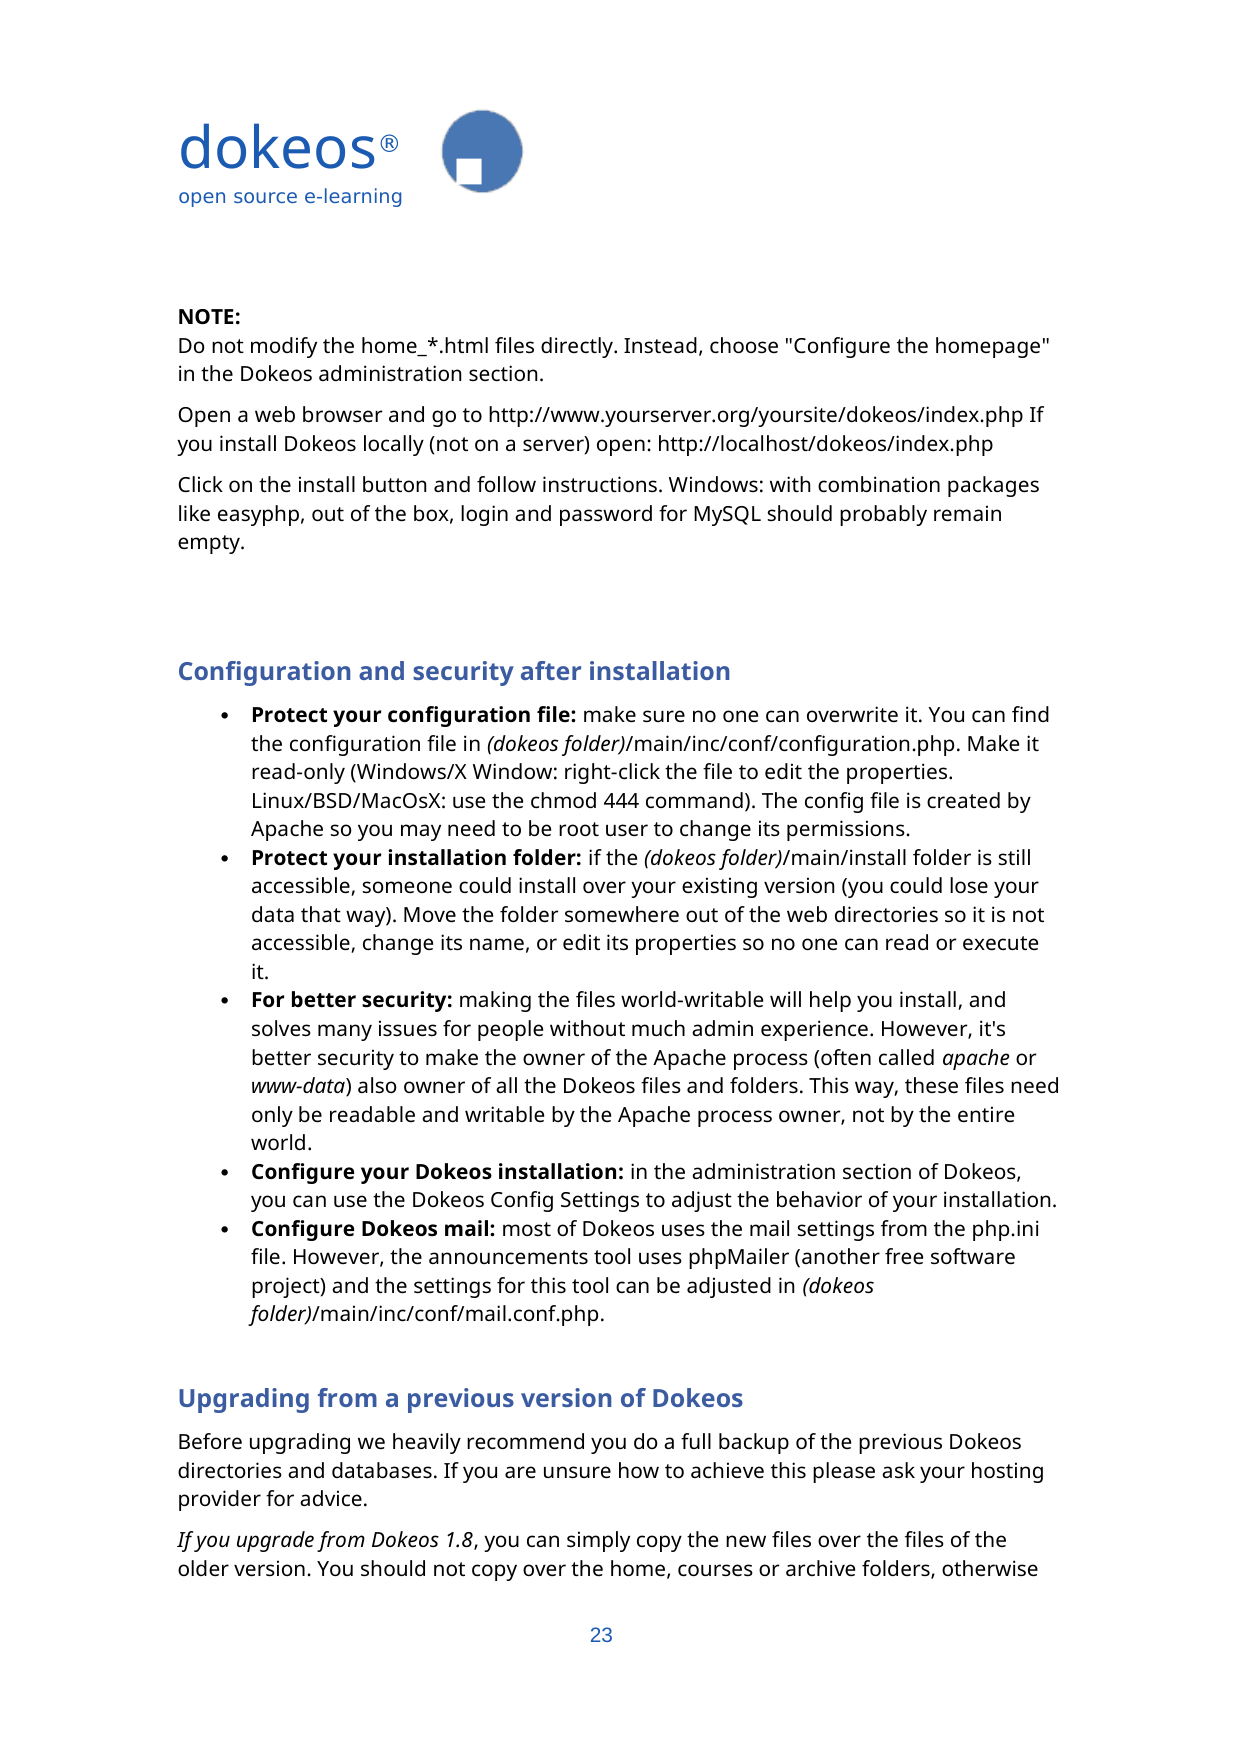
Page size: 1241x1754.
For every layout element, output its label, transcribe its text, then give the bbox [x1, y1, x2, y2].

text If you upgrade from Dokeos 1.8, you can simply copy the new files over the files of the older version. You should not copy over the home, courses or archive folders, otherwise [177, 1525, 1062, 1582]
list Protect your configuration file: make sure no one can overwrite it. You can find the configuration file in (dokeos folder)/main/inc/conf/configuration.php. Make it read-only (Windows/X Window: right-click the file to edit the properties. Linux/BSD/MacOsX: use the chmod 444 command). The config file is created by Apache so you may need to be root user to change its permissions. [221, 700, 1062, 843]
list For better security: making the files world-writable will help you install, and solves many issues for people without much admin experience. However, it's better security to make the owner of the Apache process (often called apache or www-data) also owner of all the Dokeos files and folders. This way, these files need only be readable and writable by the Apache process owner, not by the entire world. [221, 985, 1062, 1157]
picture [438, 103, 532, 199]
subtitle Upgrading from a previous version of Dokeos [177, 1381, 1062, 1415]
text Open a web browser and go to http://www.yourserver.org/yoursite/dokeos/index.php If you install Dokeos locally (not on a server) open: http://localhost/dokeos/index.php [177, 400, 1062, 457]
list Configure your Dokeos installation: in the administration section of Dokeos, you can use the Dokeos Config Settings to adjust the behavior of your installation. [221, 1157, 1062, 1214]
text Click on the install button and follow instructions. Windows: with combination packages like easyphp, out of the box, login and password for MySQL should probably remain empty. [177, 470, 1062, 556]
subtitle Configuration and security after installation [177, 654, 1062, 688]
text NOTE: Do not modify the home_*.html files directly. Instead, choose "Configure the homepage" in the Dokeos administration section. [177, 302, 1062, 388]
list Configure Dokeos mail: most of Dokeos uses the mail settings from the php.ini file. However, the announcements tool uses phpMailer (another free software project) and the settings for this tool can be adjusted in (dokeos folder)/main/inc/conf/mail.conf.php. [221, 1214, 1062, 1328]
list Protect your installation folder: if the (dokeos folder)/main/install folder is still accessible, someone could install over your existing version (you could lose your data that way). Move the folder somewhere out of the web directories so it is not accessible, change its name, or edit its properties so no one can read or execute it. [221, 843, 1062, 985]
text Before upgrading we heavily recommend you do a full backup of the previous Dokeos directories and databases. If you are unsure how to achieve this please ask your hosting provider for advice. [177, 1427, 1062, 1513]
